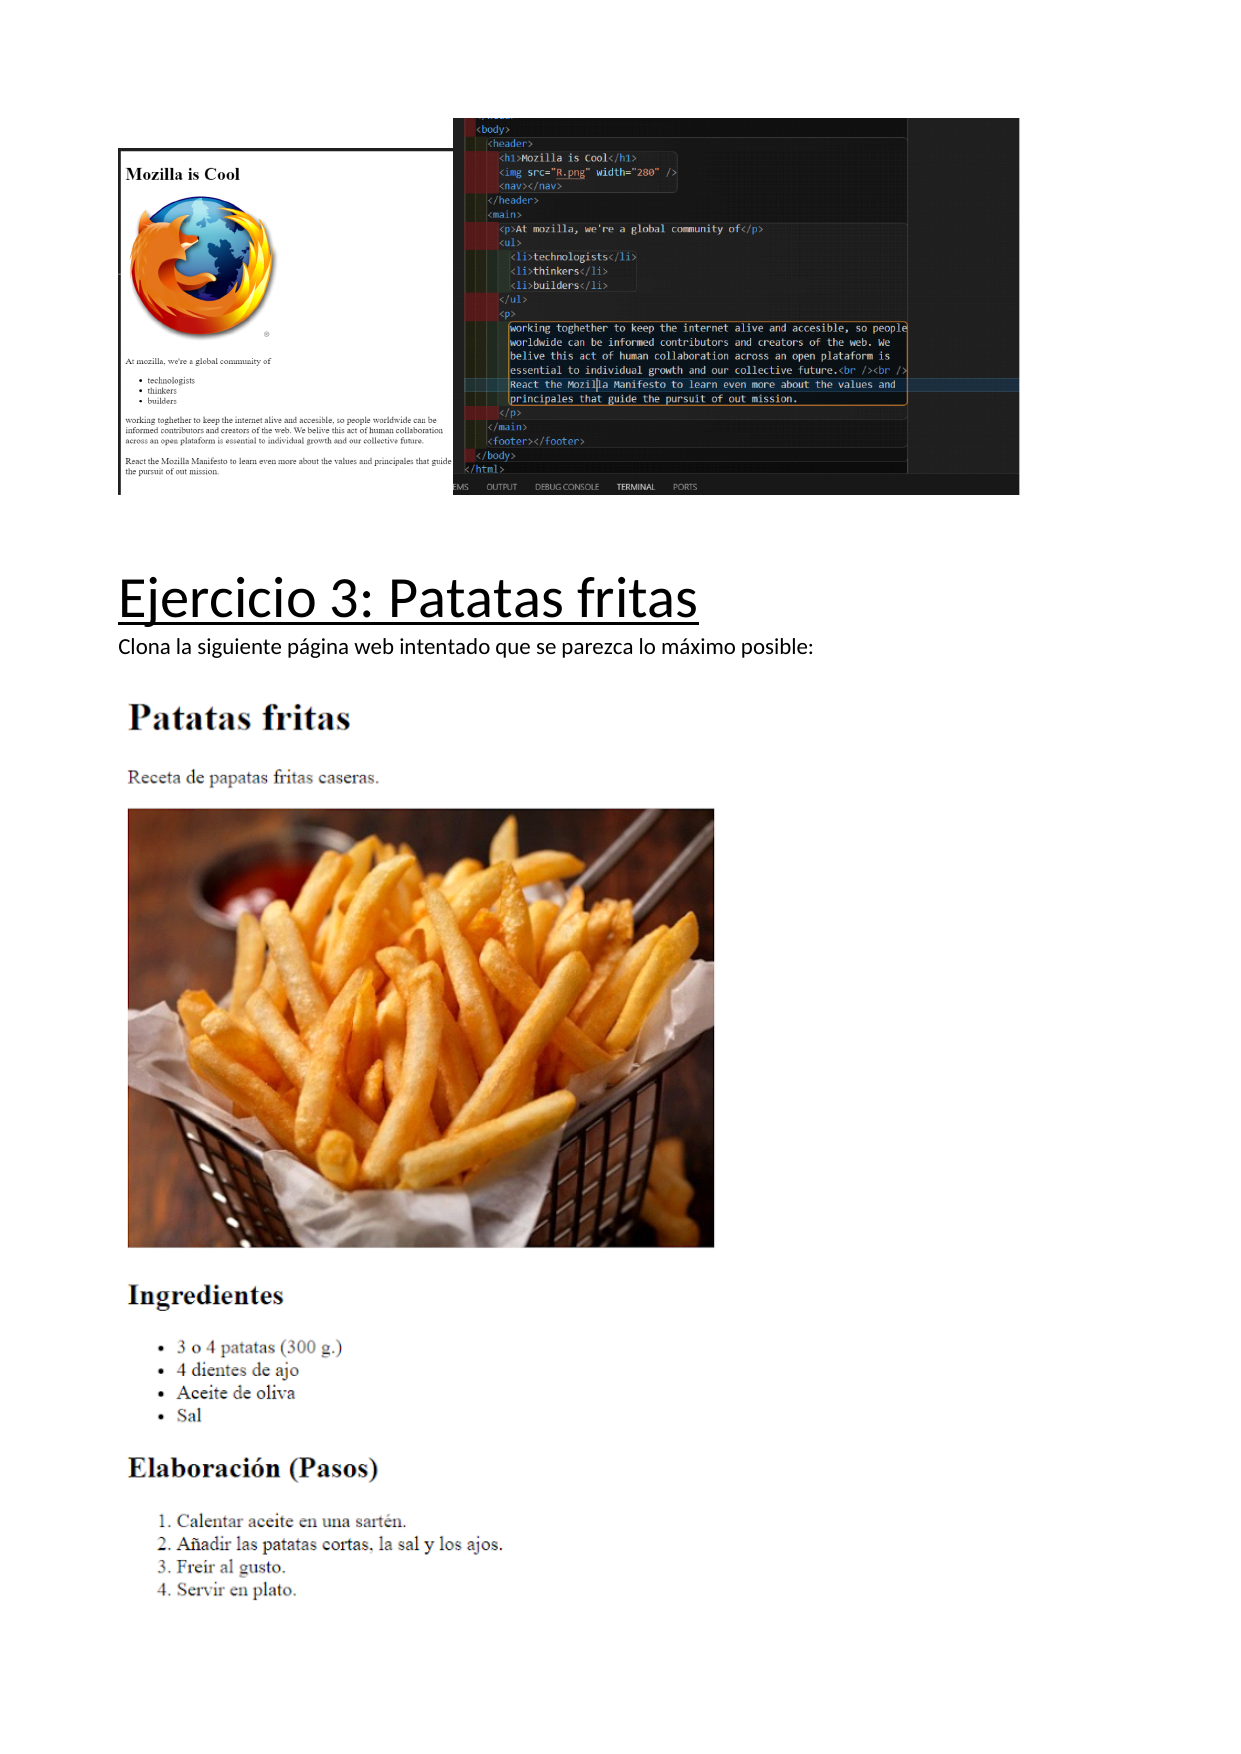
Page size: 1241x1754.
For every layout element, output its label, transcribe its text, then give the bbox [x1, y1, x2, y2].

text Clona la siguiente página web intentado que se parezca lo máximo posible: [118, 632, 1122, 660]
text Ejercicio 3: Patatas fritas [118, 561, 1122, 632]
